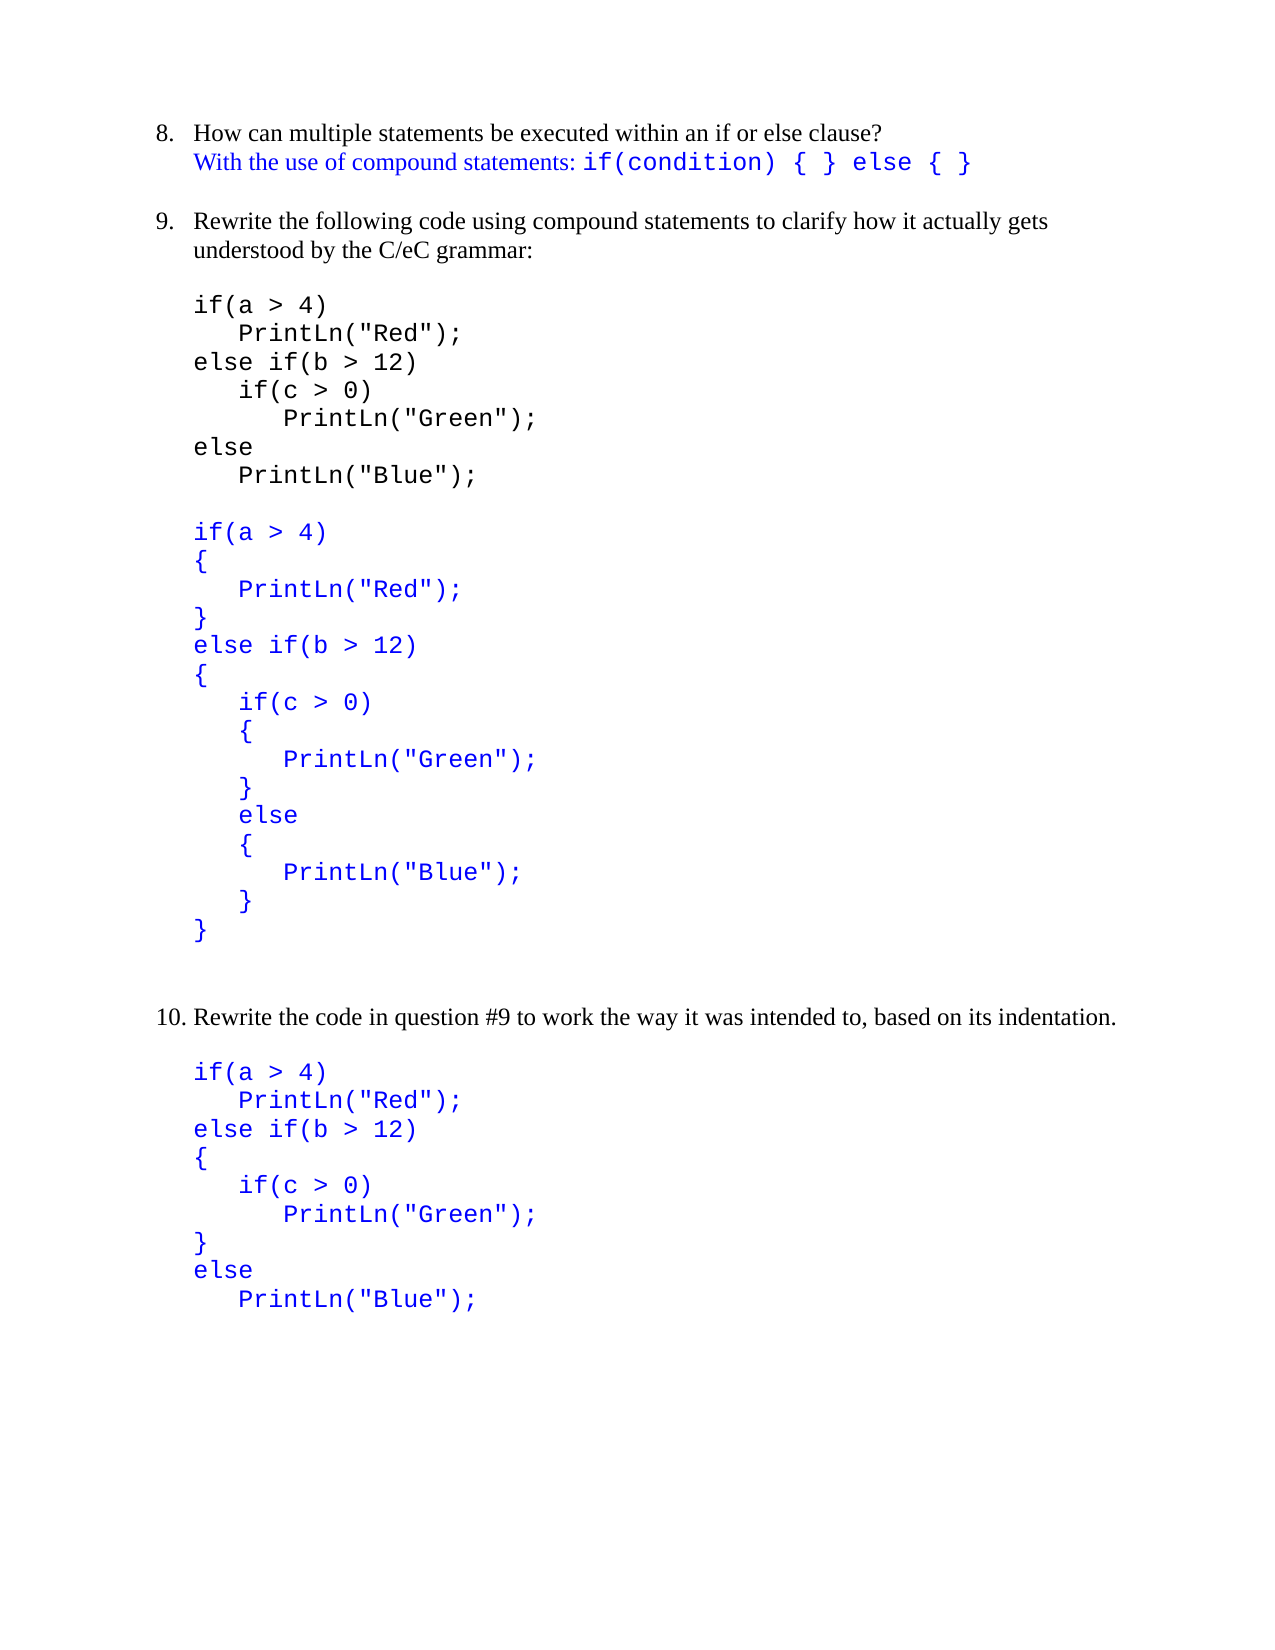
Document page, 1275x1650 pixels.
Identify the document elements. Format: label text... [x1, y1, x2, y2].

list if(a > 4) PrintLn("Red"); else if(b > 12) if(c > 0) PrintLn("Green"); else PrintLn("Blue"); [156, 293, 1157, 520]
list How can multiple statements be executed within an if or else clause? With the use of compound statements: if(condition) { } else { } [156, 118, 1157, 206]
list if(a > 4) { PrintLn("Red"); } else if(b > 12) { if(c > 0) { PrintLn("Green"); } else { PrintLn("Blue"); } } [156, 520, 1157, 1002]
list Rewrite the following code using compound statements to clarify how it actually gets understood by the C/eC grammar: [156, 206, 1157, 293]
list Rewrite the code in question #9 to work the way it was intended to, based on its indentation. if(a > 4) PrintLn("Red"); else if(b > 12) { if(c > 0) PrintLn("Green"); } else PrintLn("Blue"); [156, 1002, 1157, 1315]
